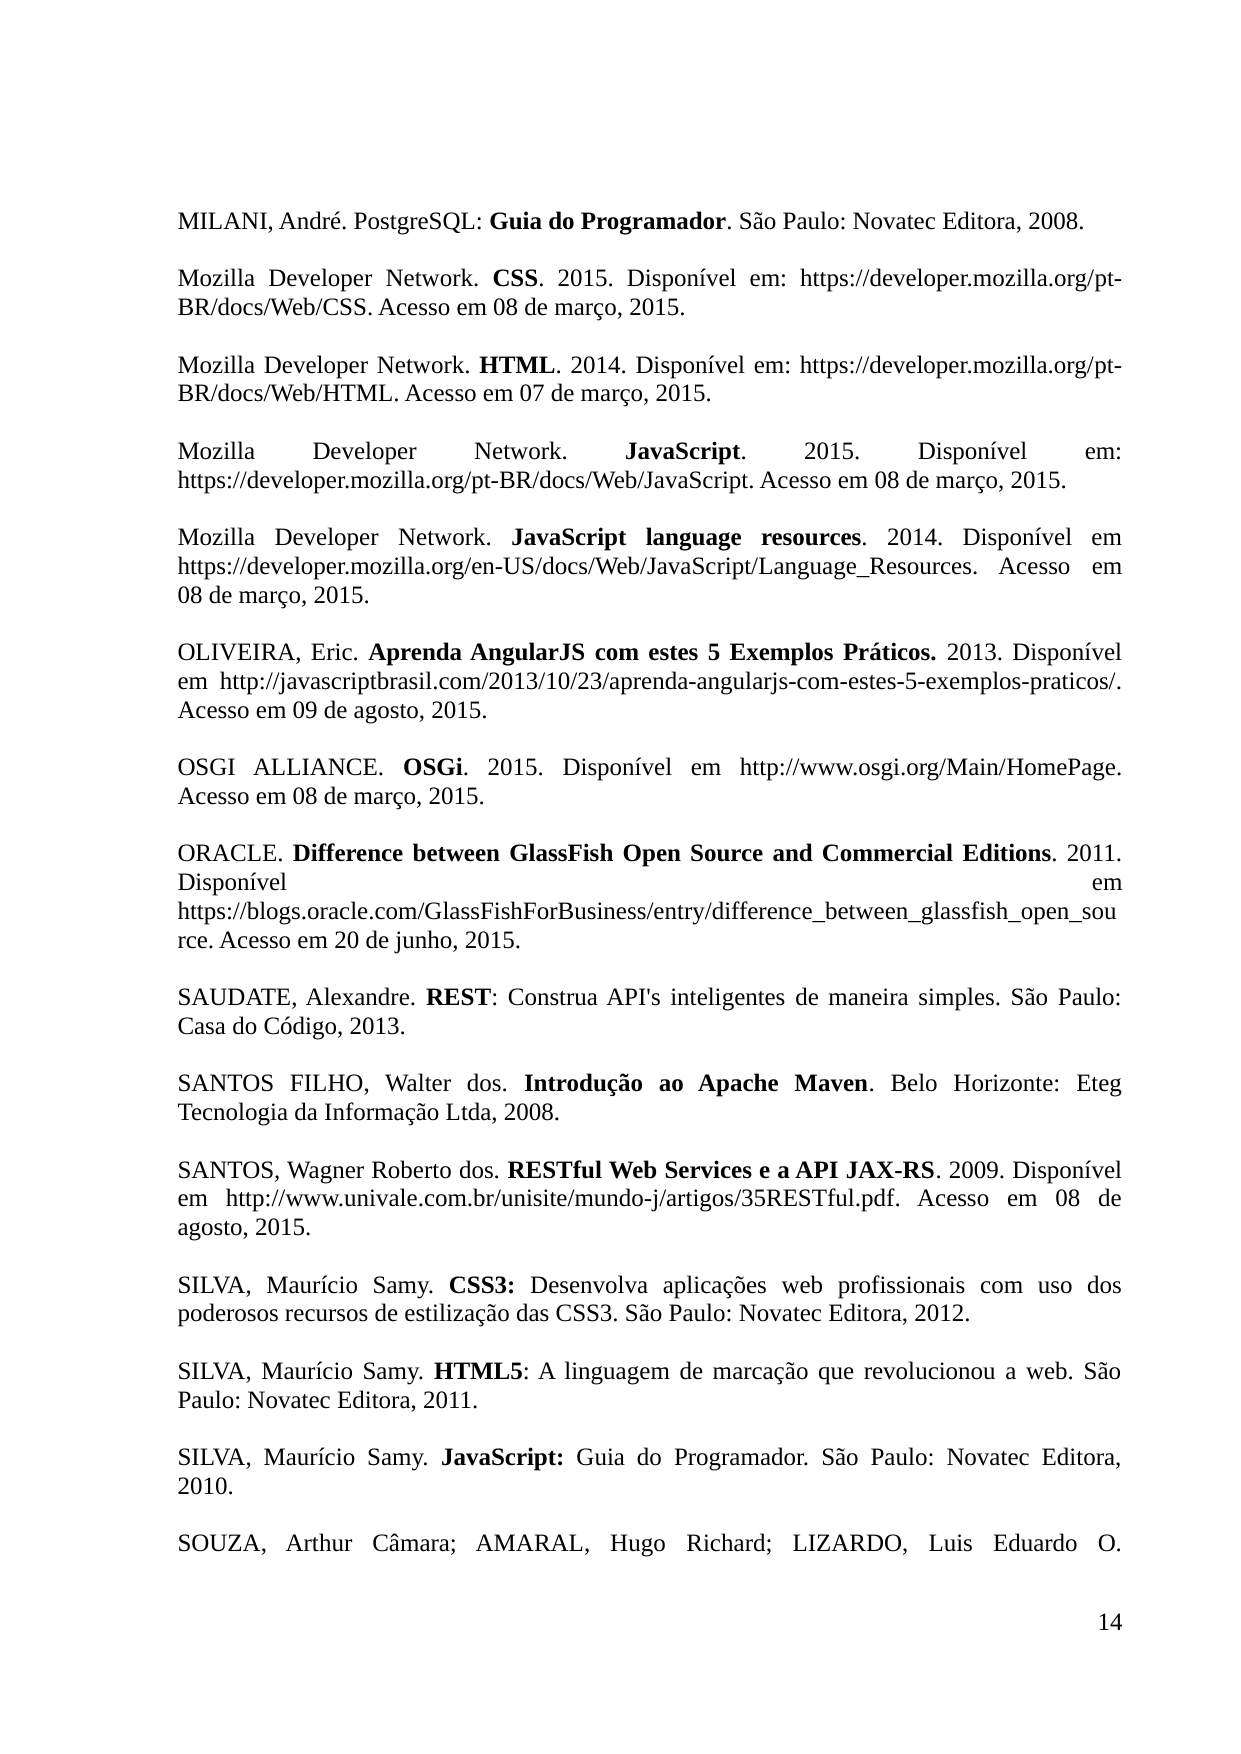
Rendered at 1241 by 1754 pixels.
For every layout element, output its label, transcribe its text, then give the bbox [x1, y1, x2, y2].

text ORACLE. Difference between GlassFish Open Source and Commercial Editions. 2011. Disponível em https://blogs.oracle.com/GlassFishForBusiness/entry/difference_between_glassfish_open_source. Acesso em 20 de junho, 2015. [177, 838, 1122, 953]
text Mozilla Developer Network. HTML. 2014. Disponível em: https://developer.mozilla.org/pt-BR/docs/Web/HTML. Acesso em 07 de março, 2015. [177, 350, 1122, 407]
text SILVA, Maurício Samy. JavaScript: Guia do Programador. São Paulo: Novatec Editora, 2010. [177, 1442, 1122, 1500]
text SILVA, Maurício Samy. CSS3: Desenvolva aplicações web profissionais com uso dos poderosos recursos de estilização das CSS3. São Paulo: Novatec Editora, 2012. [177, 1270, 1122, 1327]
text MILANI, André. PostgreSQL: Guia do Programador. São Paulo: Novatec Editora, 2008. [177, 206, 1122, 235]
text Mozilla Developer Network. JavaScript language resources. 2014. Disponível em https://developer.mozilla.org/en-US/docs/Web/JavaScript/Language_Resources. Acesso em 08 de março, 2015. [177, 522, 1122, 608]
text SAUDATE, Alexandre. REST: Construa API's inteligentes de maneira simples. São Paulo: Casa do Código, 2013. [177, 982, 1122, 1040]
text SOUZA, Arthur Câmara; AMARAL, Hugo Richard; LIZARDO, Luis Eduardo O. [177, 1528, 1122, 1557]
text SILVA, Maurício Samy. HTML5: A linguagem de marcação que revolucionou a web. São Paulo: Novatec Editora, 2011. [177, 1356, 1122, 1413]
text OLIVEIRA, Eric. Aprenda AngularJS com estes 5 Exemplos Práticos. 2013. Disponível em http://javascriptbrasil.com/2013/10/23/aprenda-angularjs-com-estes-5-exemplos-praticos/. Acesso em 09 de agosto, 2015. [177, 637, 1122, 723]
text OSGI ALLIANCE. OSGi. 2015. Disponível em http://www.osgi.org/Main/HomePage. Acesso em 08 de março, 2015. [177, 752, 1122, 810]
text SANTOS FILHO, Walter dos. Introdução ao Apache Maven. Belo Horizonte: Eteg Tecnologia da Informação Ltda, 2008. [177, 1068, 1122, 1126]
text SANTOS, Wagner Roberto dos. RESTful Web Services e a API JAX-RS. 2009. Disponível em http://www.univale.com.br/unisite/mundo-j/artigos/35RESTful.pdf. Acesso em 08 de agosto, 2015. [177, 1155, 1122, 1241]
text Mozilla Developer Network. JavaScript. 2015. Disponível em: https://developer.mozilla.org/pt-BR/docs/Web/JavaScript. Acesso em 08 de março, 2015. [177, 436, 1122, 493]
text Mozilla Developer Network. CSS. 2015. Disponível em: https://developer.mozilla.org/pt-BR/docs/Web/CSS. Acesso em 08 de março, 2015. [177, 263, 1122, 321]
